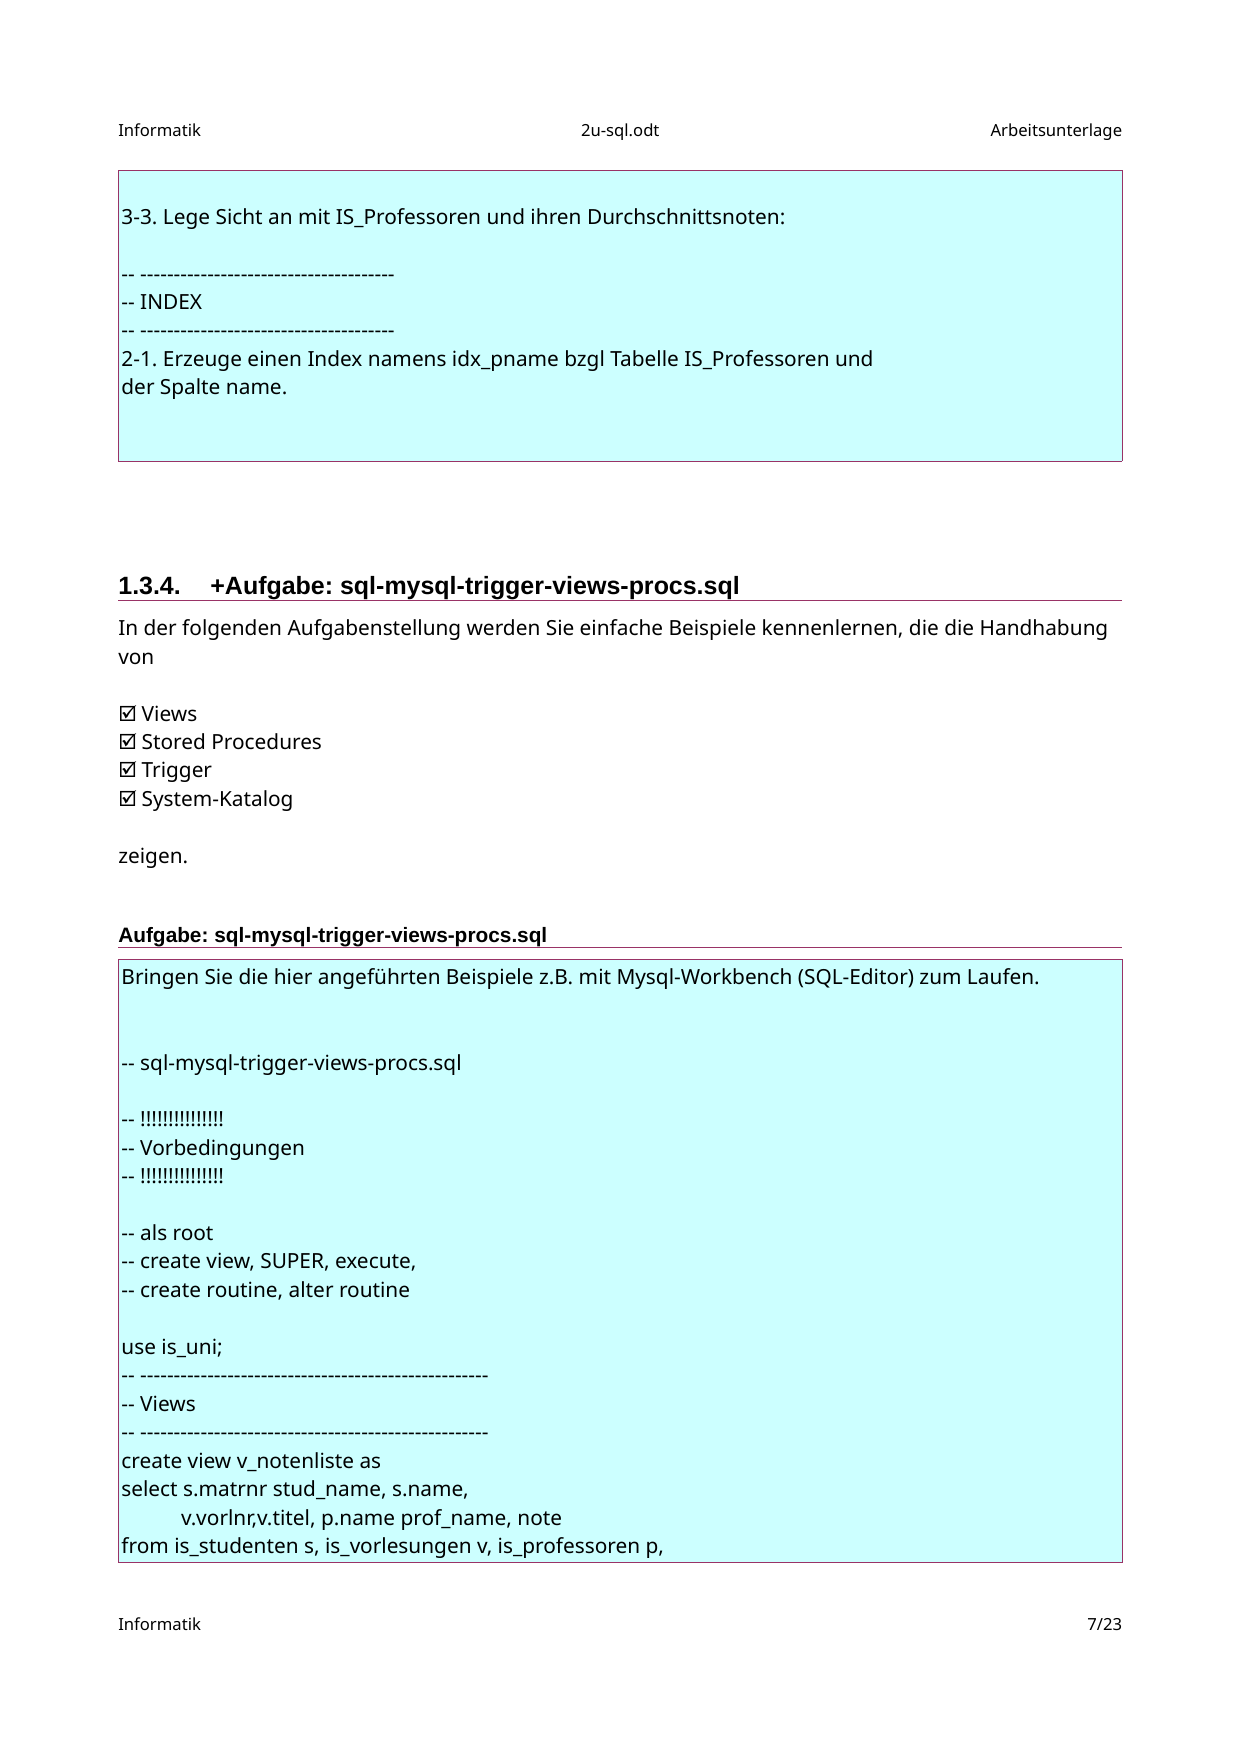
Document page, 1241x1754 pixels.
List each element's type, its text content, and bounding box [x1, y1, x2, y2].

text -- -------------------------------------- [119, 312, 1122, 341]
text use is_uni; [119, 1329, 1122, 1357]
text 2-1. Erzeuge einen Index namens idx_pname bzgl Tabelle IS_Professoren und [119, 341, 1122, 369]
text der Spalte name. [119, 369, 1122, 398]
text -- create routine, alter routine [119, 1272, 1122, 1301]
text -- Views [119, 1386, 1122, 1414]
text -- Vorbedingungen [119, 1130, 1122, 1158]
text create view v_notenliste as [119, 1443, 1122, 1471]
subtitle +Aufgabe: sql-mysql-trigger-views-procs.sql [118, 571, 1122, 600]
text select s.matrnr stud_name, s.name, [119, 1471, 1122, 1499]
text -- -------------------------------------- [119, 256, 1122, 284]
text -- sql-mysql-trigger-views-procs.sql [119, 1044, 1122, 1073]
text 3-3. Lege Sicht an mit IS_Professoren und ihren Durchschnittsnoten: [119, 199, 1122, 227]
text v.vorlnr,v.titel, p.name prof_name, note [119, 1499, 1122, 1528]
text -- ---------------------------------------------------- [119, 1414, 1122, 1443]
text -- !!!!!!!!!!!!!!! [119, 1158, 1122, 1187]
list Stored Procedures [118, 727, 1122, 756]
text from is_studenten s, is_vorlesungen v, is_professoren p, [119, 1528, 1122, 1562]
list Trigger [118, 756, 1122, 784]
text Bringen Sie die hier angeführten Beispiele z.B. mit Mysql-Workbench (SQL-Editor) zum Laufen. [119, 960, 1122, 988]
text -- INDEX [119, 284, 1122, 312]
list System-Katalog [118, 784, 1122, 812]
text -- create view, SUPER, execute, [119, 1244, 1122, 1272]
text In der folgenden Aufgabenstellung werden Sie einfache Beispiele kennenlernen, die die Handhabung von [118, 613, 1122, 670]
text -- als root [119, 1215, 1122, 1244]
text -- ---------------------------------------------------- [119, 1357, 1122, 1386]
text Aufgabe: sql-mysql-trigger-views-procs.sql [118, 923, 1122, 947]
text -- !!!!!!!!!!!!!!! [119, 1101, 1122, 1130]
list Views [118, 699, 1122, 727]
text zeigen. [118, 841, 1122, 869]
